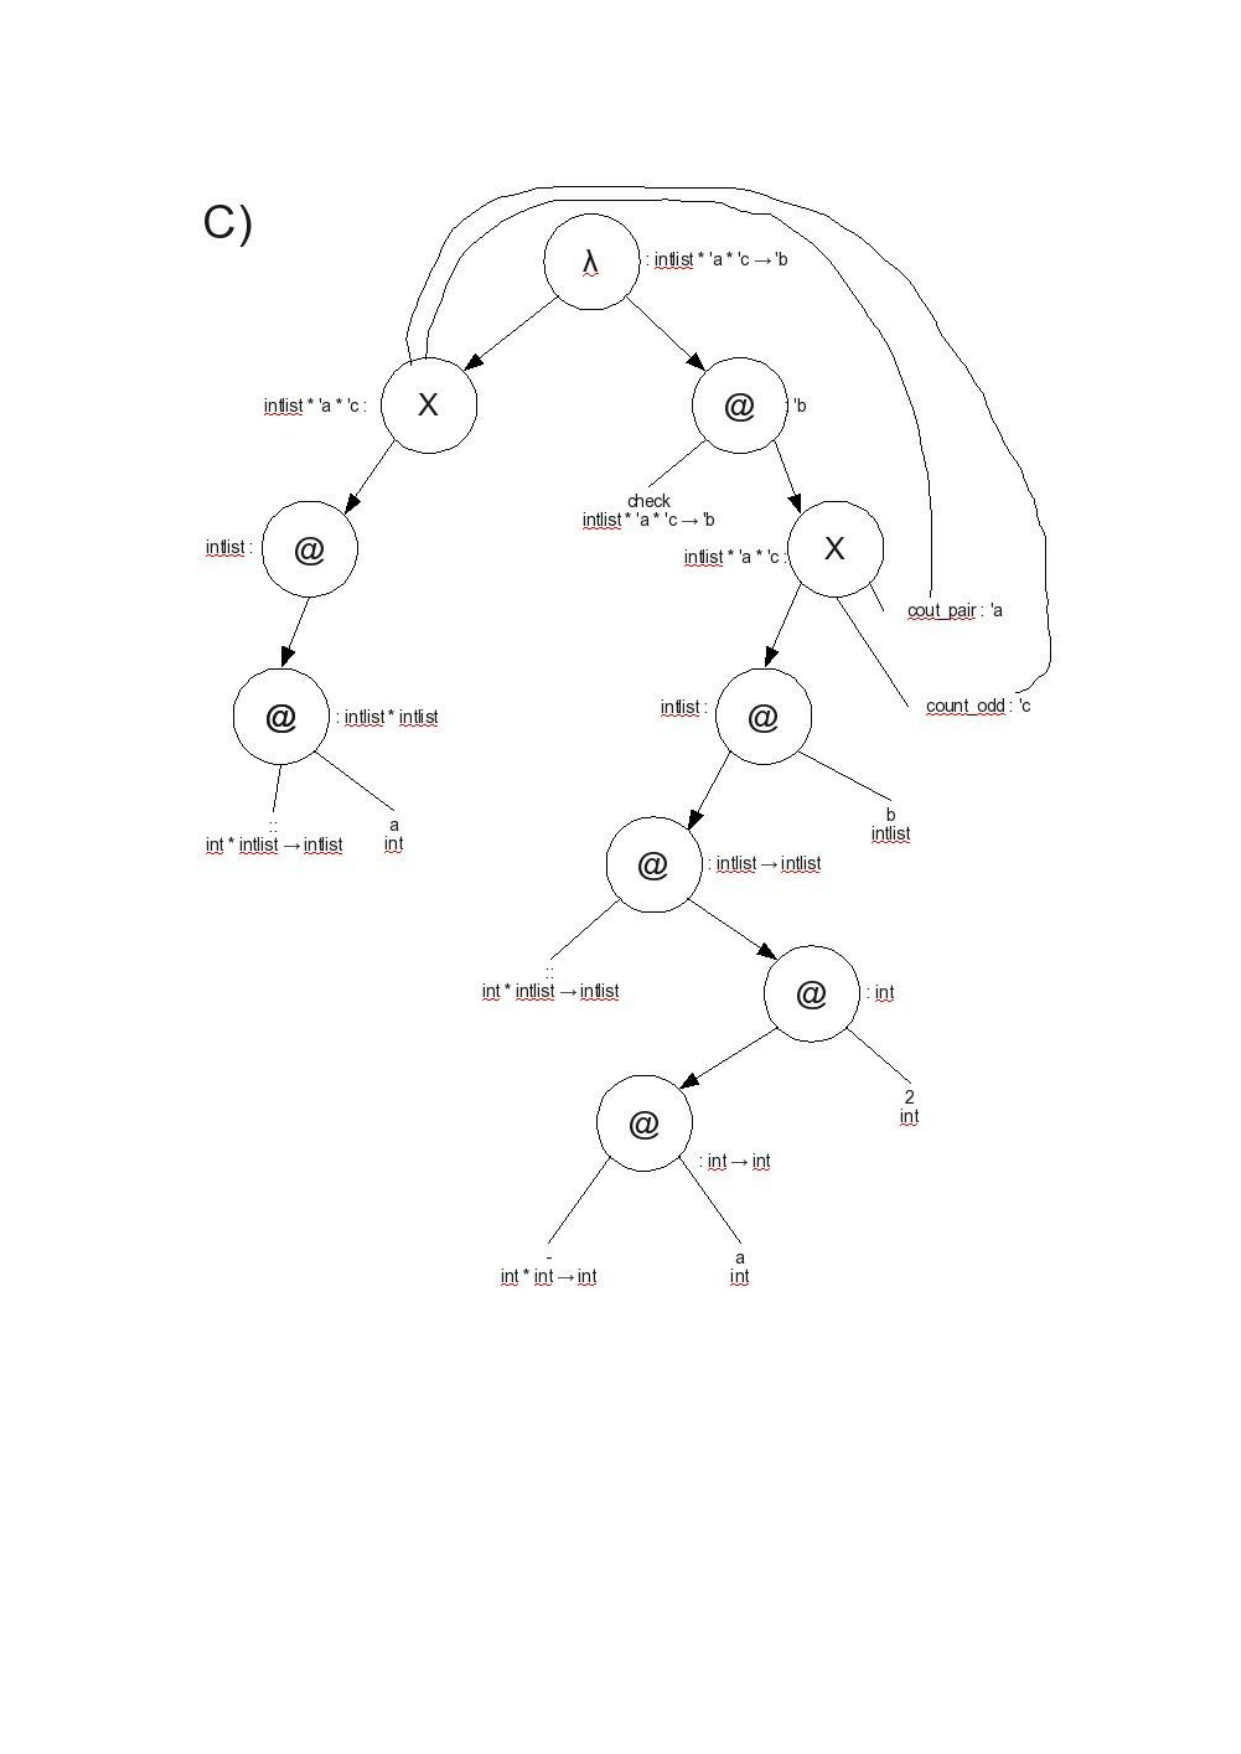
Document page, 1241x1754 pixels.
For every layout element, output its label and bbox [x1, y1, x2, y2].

picture [118, 118, 1122, 1348]
